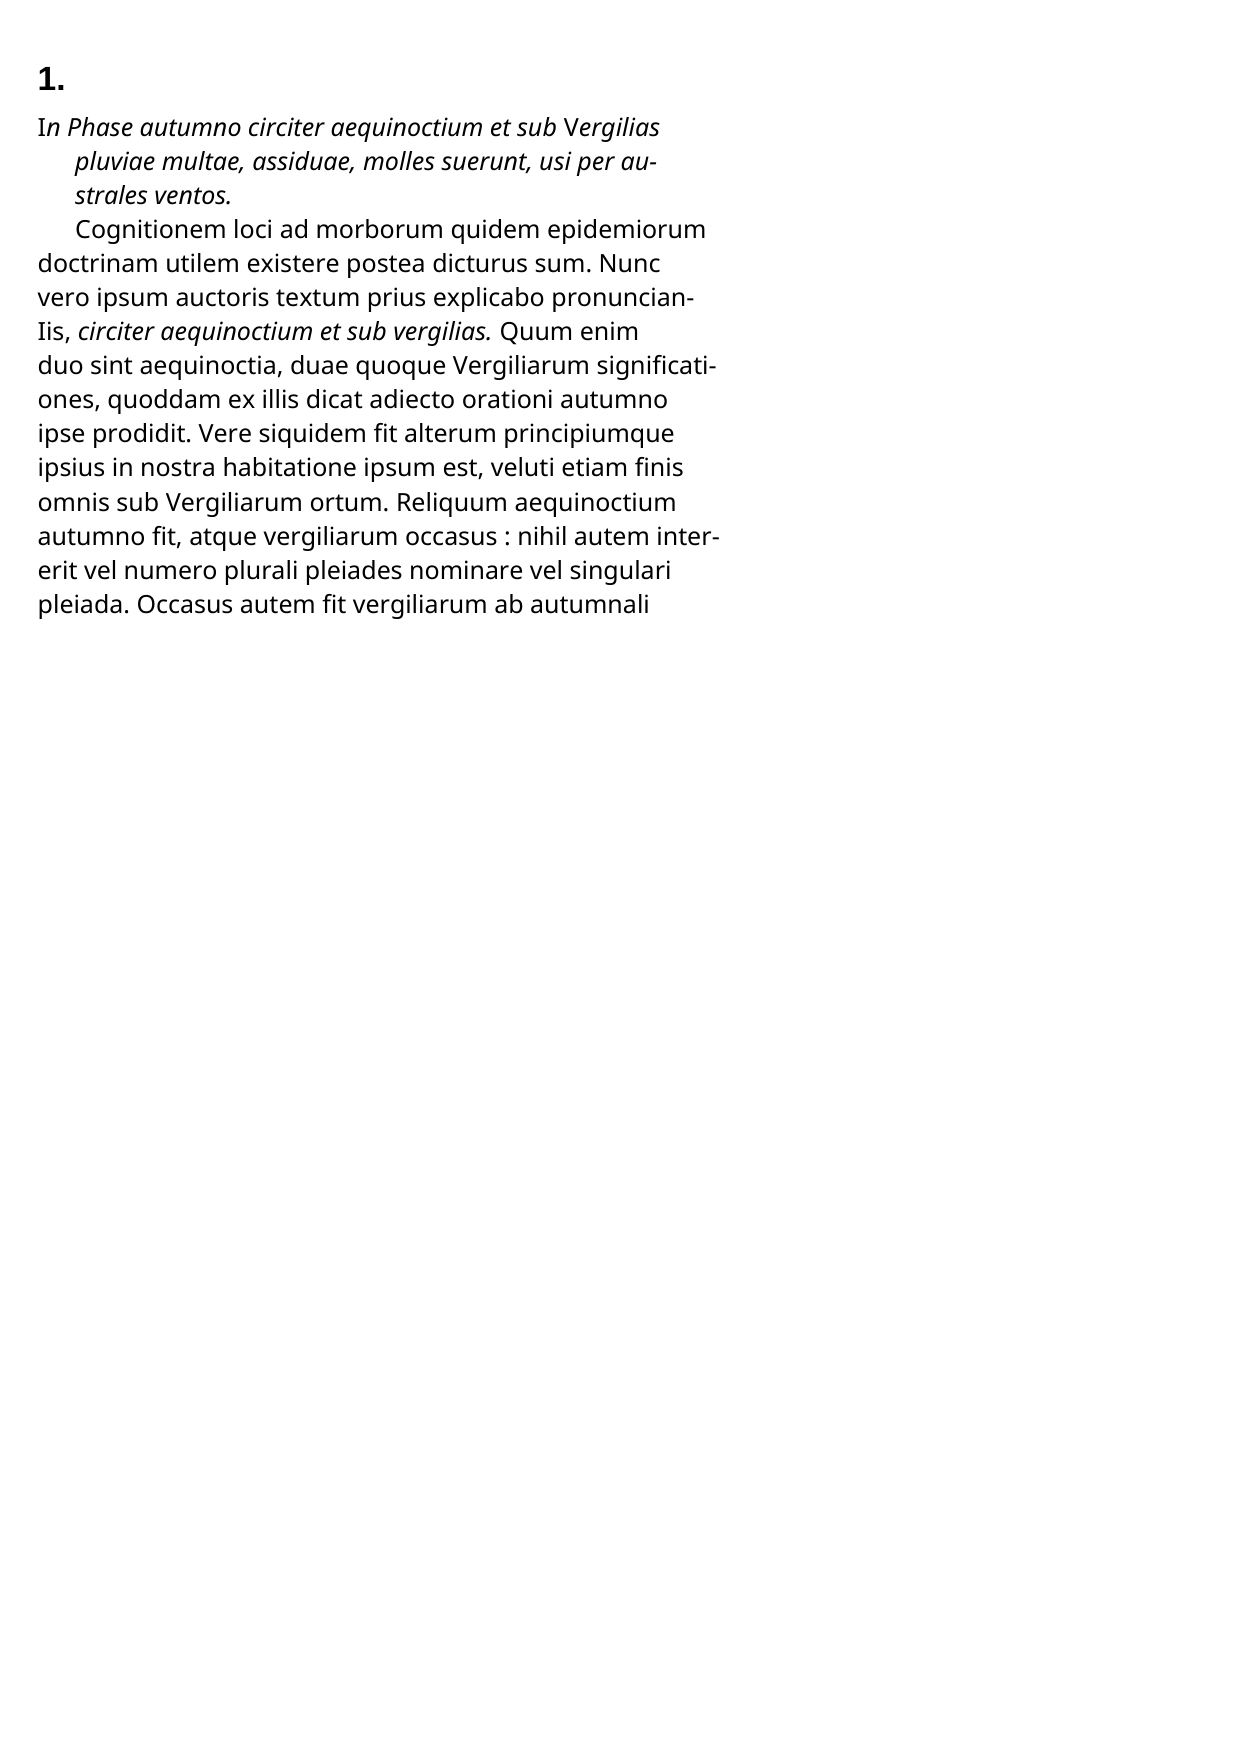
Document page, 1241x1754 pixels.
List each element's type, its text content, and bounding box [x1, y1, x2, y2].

text In Phase autumno circiter aequinoctium et sub Vergilias pluviae multae, assiduae, molles suerunt, usi per au- strales ventos. [37, 109, 1203, 212]
subtitle 1. [37, 58, 1203, 97]
text Cognitionem loci ad morborum quidem epidemiorum doctrinam utilem existere postea dicturus sum. Nunc vero ipsum auctoris textum prius explicabo pronuncian- Iis, circiter aequinoctium et sub vergilias. Quum enim duo sint aequinoctia, duae quoque Vergiliarum significati- ones, quoddam ex illis dicat adiecto orationi autumno ipse prodidit. Vere siquidem fit alterum principiumque ipsius in nostra habitatione ipsum est, veluti etiam finis omnis sub Vergiliarum ortum. Reliquum aequinoctium autumno fit, atque vergiliarum occasus : nihil autem inter- erit vel numero plurali pleiades nominare vel singulari pleiada. Occasus autem fit vergiliarum ab autumnali [37, 212, 1203, 620]
